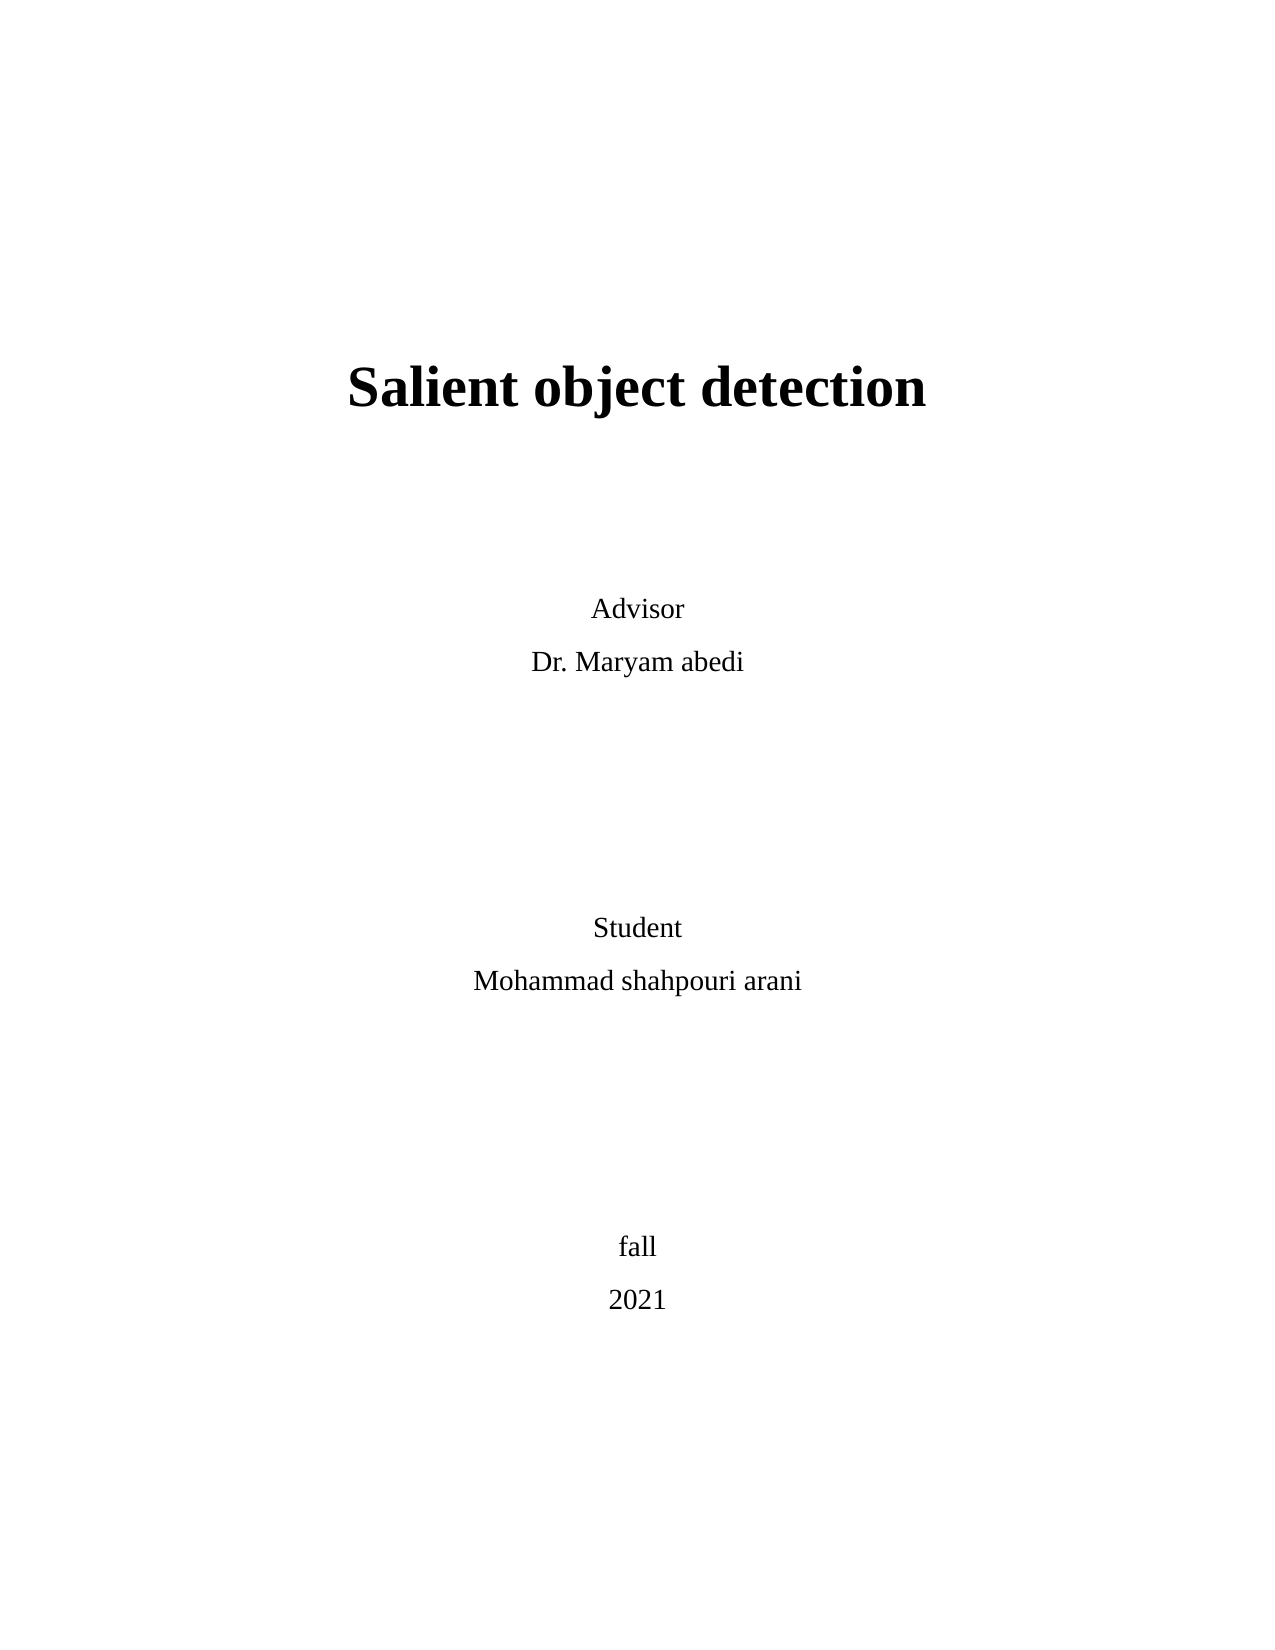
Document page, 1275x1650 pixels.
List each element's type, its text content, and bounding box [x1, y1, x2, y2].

title Salient object detection [118, 352, 1157, 419]
subtitle Advisor [118, 591, 1157, 625]
subtitle Student [118, 910, 1157, 943]
subtitle fall [118, 1229, 1157, 1262]
subtitle Mohammad shahpouri arani [118, 963, 1157, 997]
subtitle 2021 [118, 1282, 1157, 1315]
subtitle Dr. Maryam abedi [118, 644, 1157, 678]
